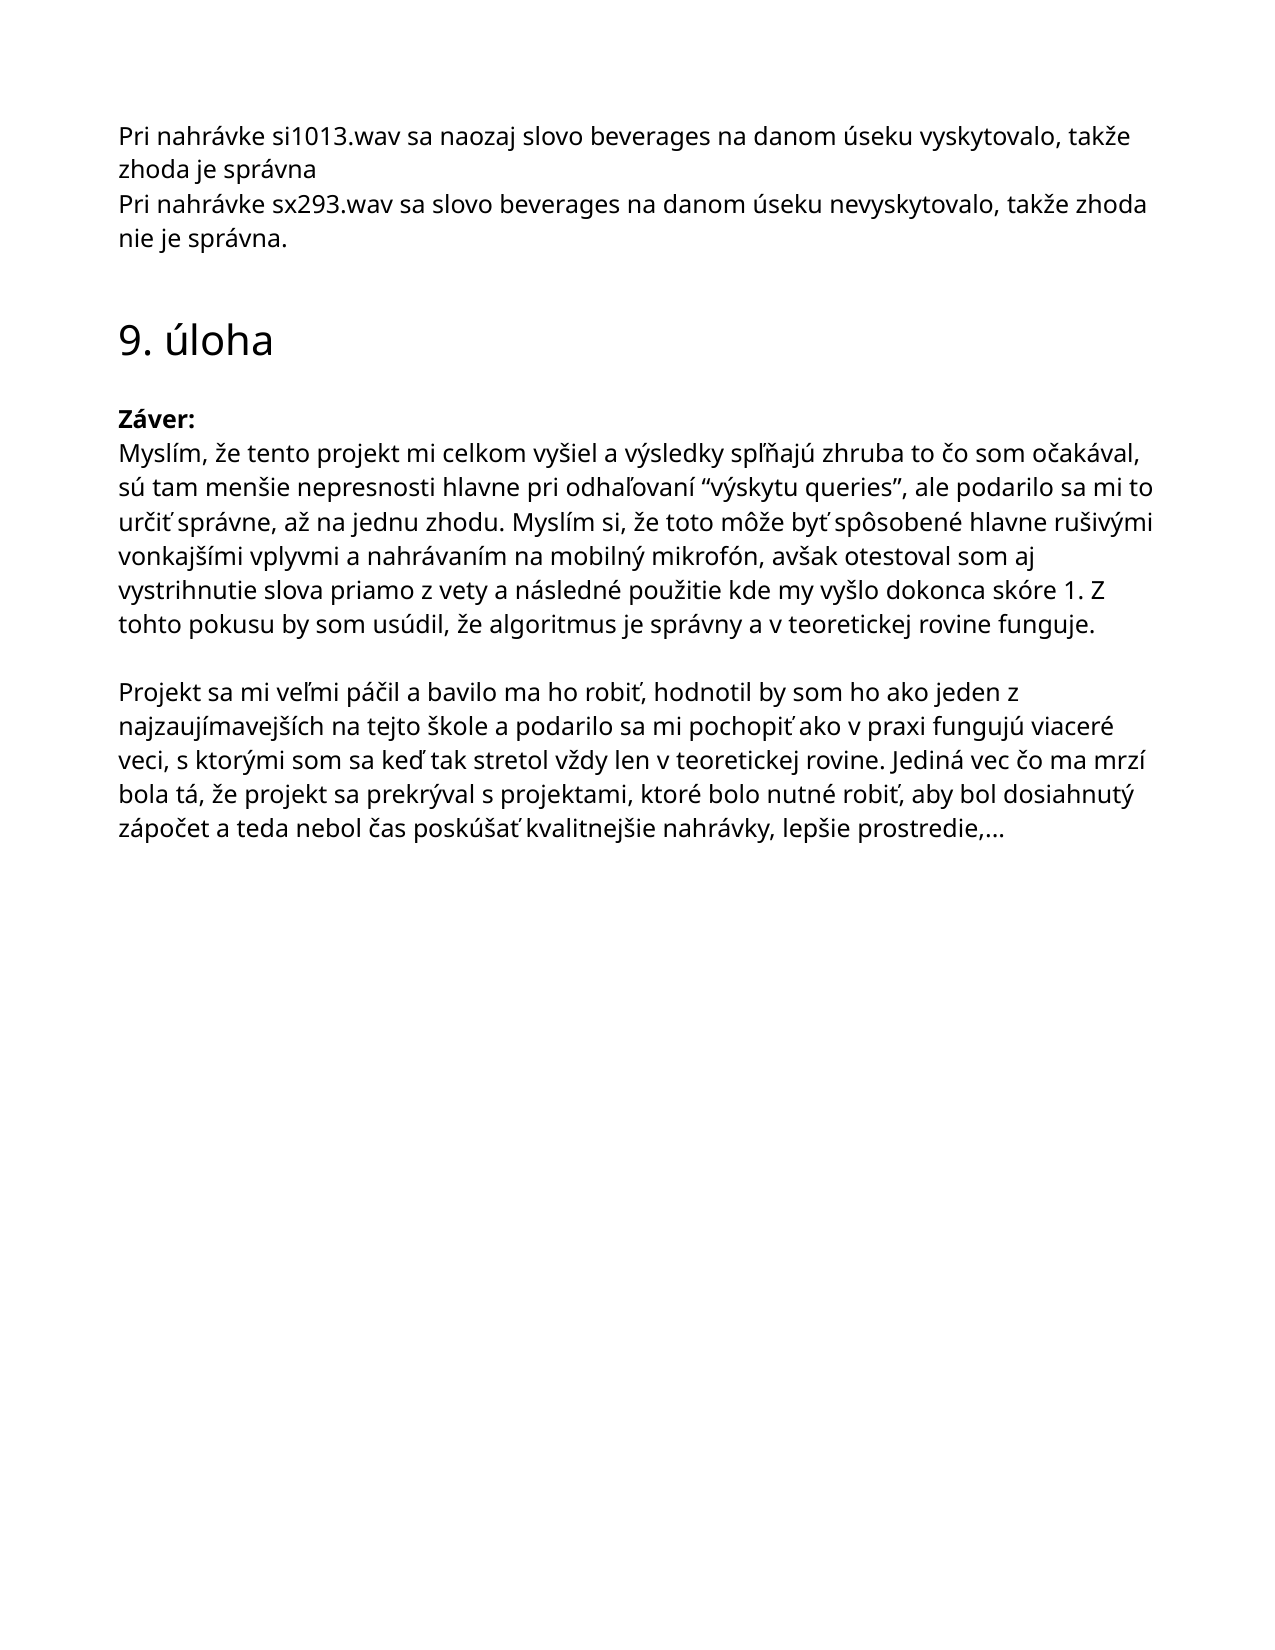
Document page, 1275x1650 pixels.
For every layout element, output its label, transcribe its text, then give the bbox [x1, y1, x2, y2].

text Záver: [118, 402, 1157, 436]
text 9. úloha [118, 311, 1157, 368]
text Myslím, že tento projekt mi celkom vyšiel a výsledky spľňajú zhruba to čo som očakával, sú tam menšie nepresnosti hlavne pri odhaľovaní “výskytu queries”, ale podarilo sa mi to určiť správne, až na jednu zhodu. Myslím si, že toto môže byť spôsobené hlavne rušivými vonkajšími vplyvmi a nahrávaním na mobilný mikrofón, avšak otestoval som aj vystrihnutie slova priamo z vety a následné použitie kde my vyšlo dokonca skóre 1. Z tohto pokusu by som usúdil, že algoritmus je správny a v teoretickej rovine funguje. [118, 436, 1157, 640]
text Pri nahrávke sx293.wav sa slovo beverages na danom úseku nevyskytovalo, takže zhoda nie je správna. [118, 186, 1157, 254]
text Pri nahrávke si1013.wav sa naozaj slovo beverages na danom úseku vyskytovalo, takže zhoda je správna [118, 118, 1157, 186]
text Projekt sa mi veľmi páčil a bavilo ma ho robiť, hodnotil by som ho ako jeden z najzaujímavejších na tejto škole a podarilo sa mi pochopiť ako v praxi fungujú viaceré veci, s ktorými som sa keď tak stretol vždy len v teoretickej rovine. Jediná vec čo ma mrzí bola tá, že projekt sa prekrýval s projektami, ktoré bolo nutné robiť, aby bol dosiahnutý zápočet a teda nebol čas poskúšať kvalitnejšie nahrávky, lepšie prostredie,... [118, 674, 1157, 845]
